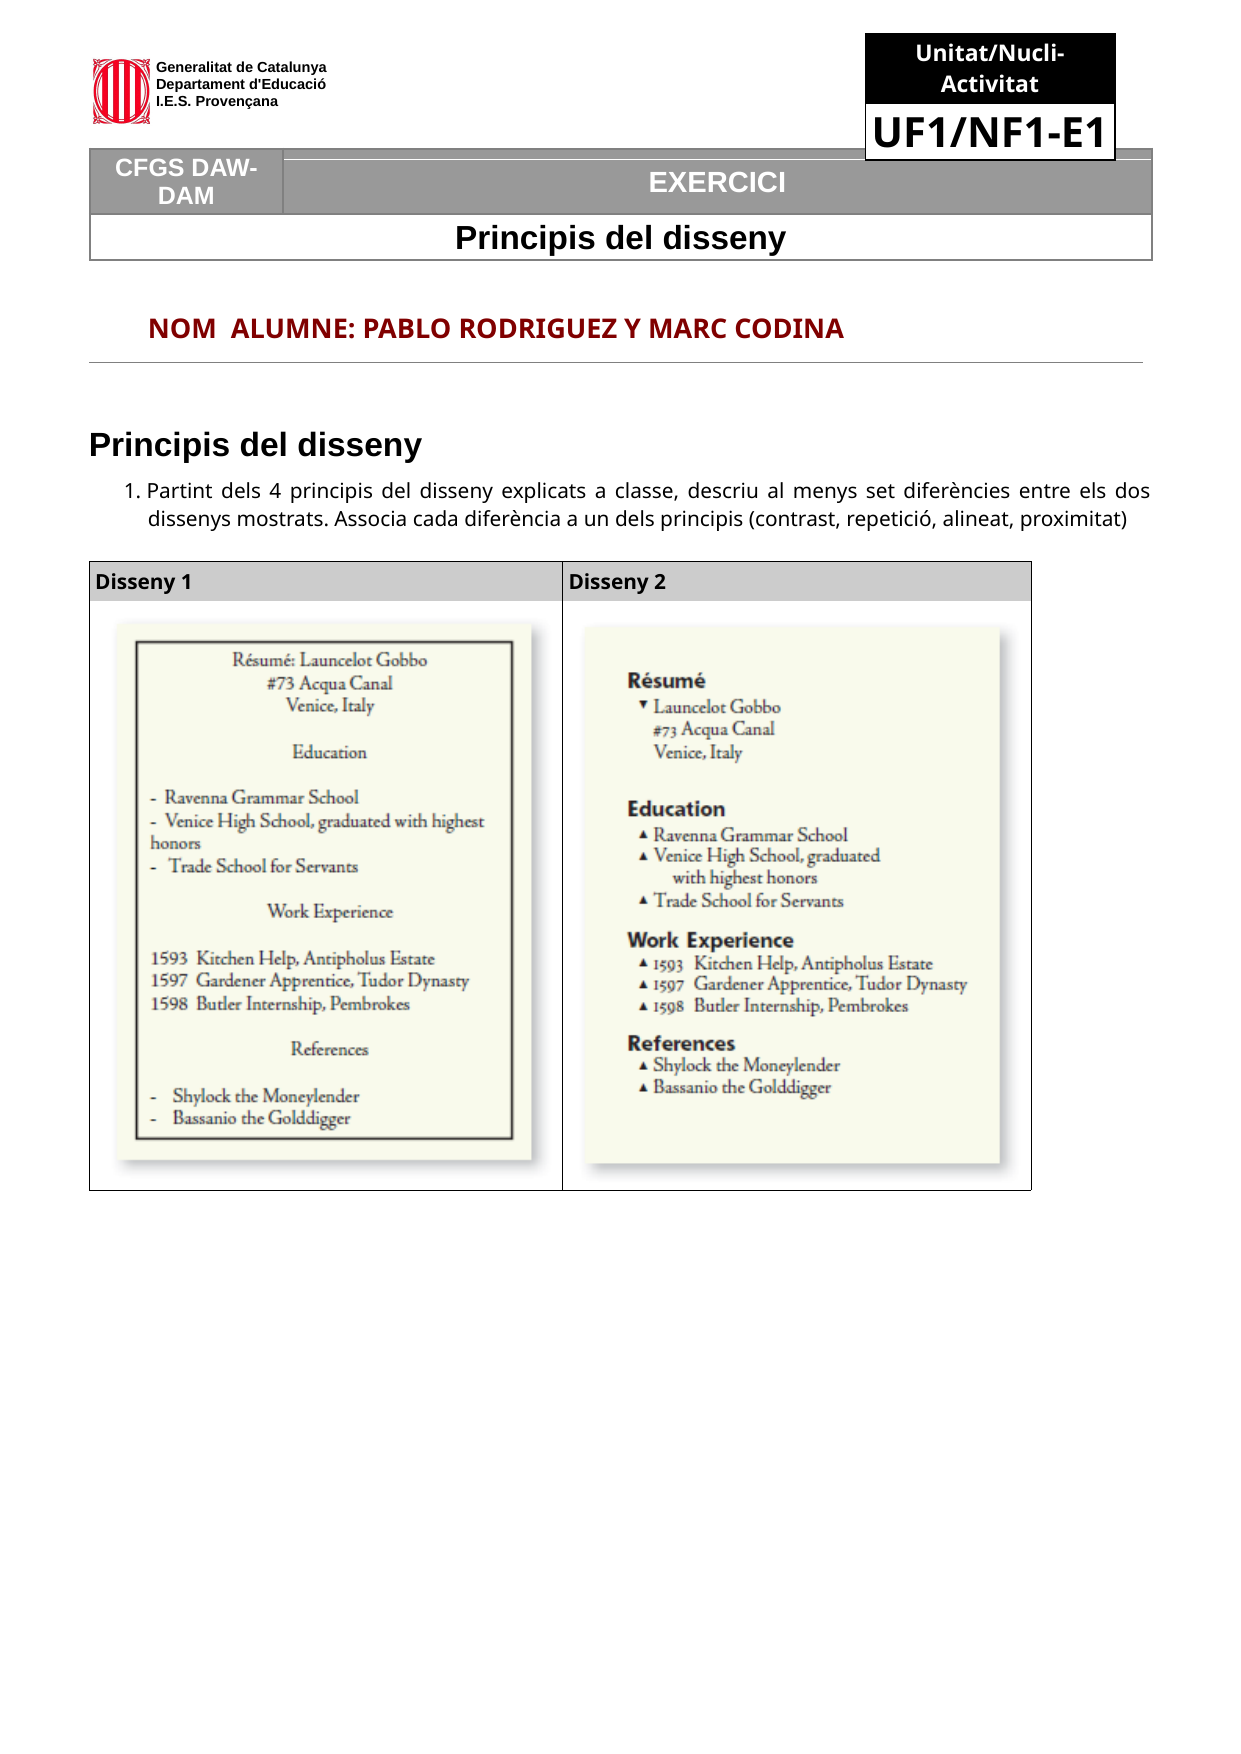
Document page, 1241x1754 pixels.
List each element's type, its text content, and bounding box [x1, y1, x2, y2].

table_header CFGS DAW-DAM [91, 150, 282, 213]
picture [100, 607, 552, 1179]
text Unitat/Nucli-Activitat [867, 35, 1114, 103]
table_cell [90, 601, 562, 1189]
table_header Disseny 2 [563, 562, 1031, 601]
table_cell [563, 601, 1031, 1189]
subtitle Principis del disseny [88, 425, 1152, 464]
table_header [1116, 150, 1151, 159]
table_header Disseny 1 [90, 562, 562, 601]
list Partint dels 4 principis del disseny explicats a classe, descriu al menys set diferències entre els dos dissenys mostrats. Associa cada diferència a un dels principis (contrast, repetició, alineat, proximitat) [118, 476, 1152, 533]
table_cell Principis del disseny [91, 215, 1151, 259]
table_header EXERCICI [284, 160, 1151, 213]
list NOM ALUMNE: PABLO RODRIGUEZ Y MARC CODINA [118, 310, 1152, 347]
table_header [284, 150, 865, 159]
picture [571, 607, 1022, 1184]
picture [90, 57, 154, 126]
table_cell [90, 261, 1152, 310]
text UF1/NF1-E1 [866, 104, 1114, 159]
